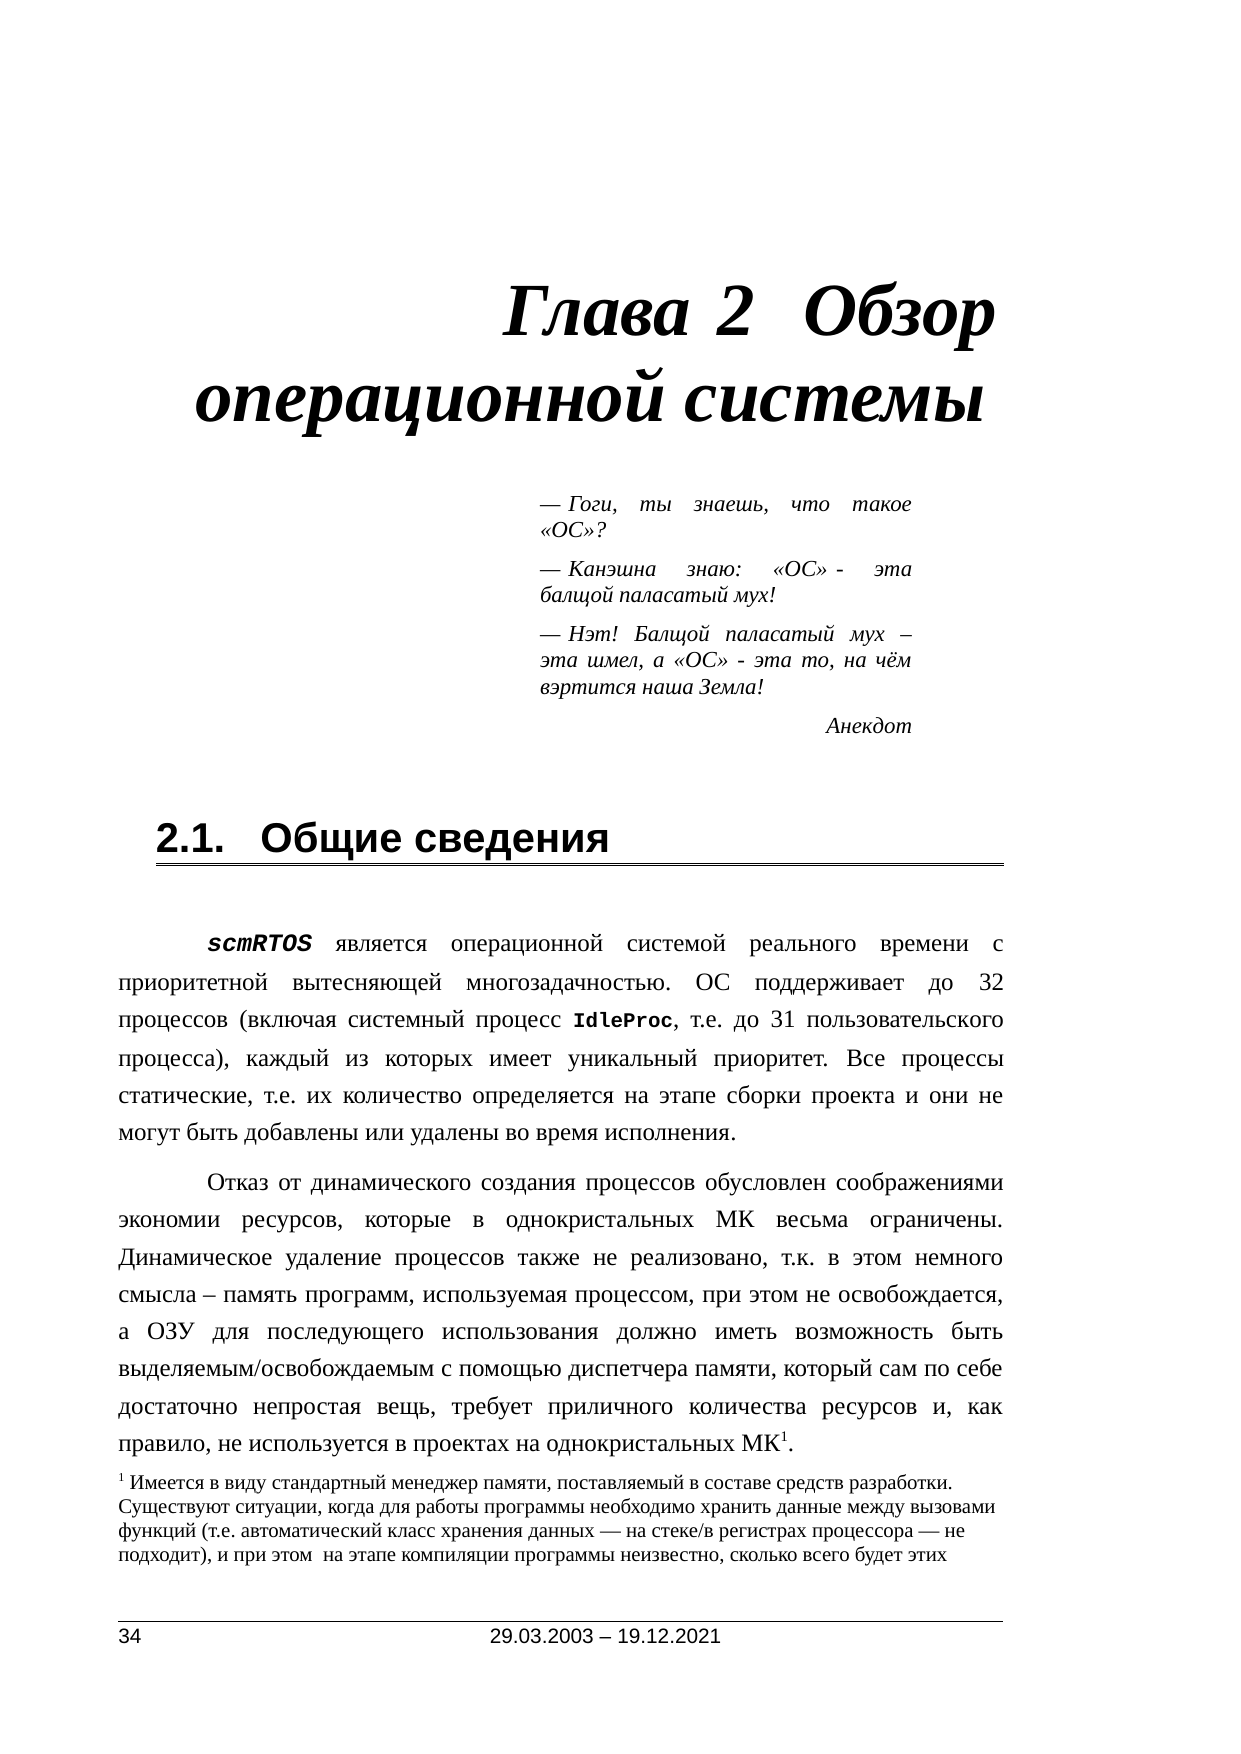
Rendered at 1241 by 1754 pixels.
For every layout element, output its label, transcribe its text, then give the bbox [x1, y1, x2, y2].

text Анекдот [540, 712, 914, 738]
subtitle Обзор операционной системы [118, 265, 1004, 440]
text Имеется в виду стандартный менеджер памяти, поставляемый в составе средств разработки. Существуют ситуации, когда для работы программы необходимо хранить данные между вызовами функций (т.е. автоматический класс хранения данных — на стеке/в регистрах процессора — не подходит), и при этом на этапе компиляции программы неизвестно, сколько всего будет этих данных — их появление и время жизни определяются событиями, возникающими на этапе выполнения программы. Для хранения таких данных наилучшим образом подходит размещение их в т. н. свободной памяти — в «куче». Эти действия, как правило, возлагаются на менеджер памяти. Поэтому в ряде приложений без такого средства не обойтись, но учитывая потребление ресурсов стандартным менеджером памяти, его применение оказывается неприемлемым. В этой ситуации нередко используют специализированный менеджер памяти, спроектированный специально для удовлетворения требований прикладной задачи оптимальным образом. Принимая во внимание вышесказанное, становится очевидным, что создание универсального менеджера памяти, в равной степени хорошо удовлетворяющего потребностям разнообразных проектов, малореально, что обусловило отсутствие менеджера памяти в составе scmRTOS. [118, 1470, 1004, 1566]
text — Гоги, ты знаешь, что такое «ОС»? [540, 490, 914, 542]
text Отказ от динамического создания процессов обусловлен соображениями экономии ресурсов, которые в однокристальных МК весьма ограничены. Динамическое удаление процессов также не реализовано, т.к. в этом немного смысла – память программ, используемая процессом, при этом не освобождается, а ОЗУ для последующего использования должно иметь возможность быть выделяемым/освобождаемым с помощью диспетчера памяти, который сам по себе достаточно непростая вещь, требует приличного количества ресурсов и, как правило, не используется в проектах на однокристальных МК. [118, 1167, 1004, 1457]
text scmRTOS является операционной системой реального времени с приоритетной вытесняющей многозадачностью. ОС поддерживает до 32 процессов (включая системный процесс IdleProc, т.е. до 31 пользовательского процесса), каждый из которых имеет уникальный приоритет. Все процессы статические, т.е. их количество определяется на этапе сборки проекта и они не могут быть добавлены или удалены во время исполнения. [118, 928, 1004, 1146]
text — Нэт! Балщой паласатый мух – эта шмел, а «ОС» - эта то, на чём вэртится наша Земла! [540, 620, 914, 699]
subtitle Общие сведения [156, 813, 1004, 863]
text — Канэшна знаю: «ОС» - эта балщой паласатый мух! [540, 555, 914, 608]
